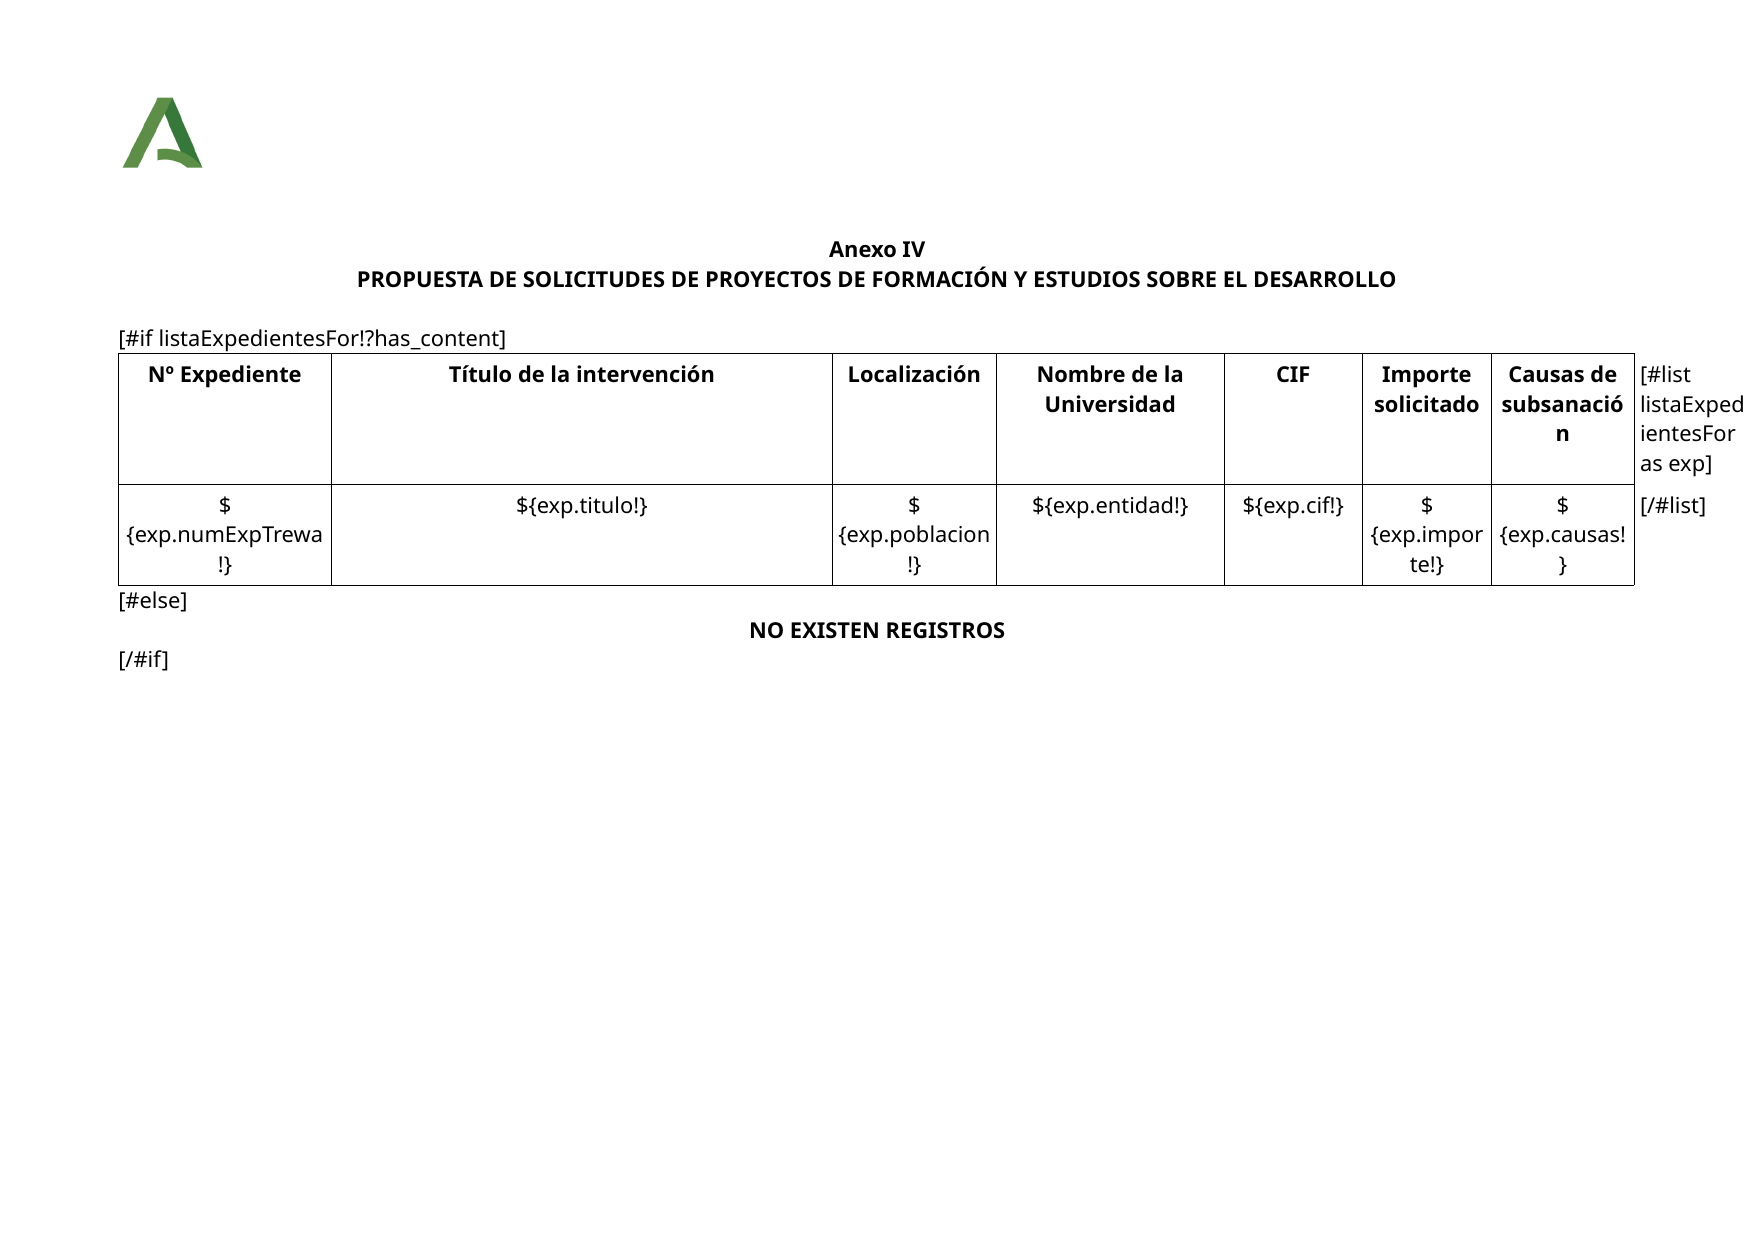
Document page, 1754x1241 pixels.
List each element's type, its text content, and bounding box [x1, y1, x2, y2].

table_header Importe solicitado [1363, 354, 1491, 484]
table_cell ${exp.numExpTrewa!} [119, 485, 331, 585]
text NO EXISTEN REGISTROS [118, 614, 1636, 644]
table_header Título de la intervención [332, 354, 832, 484]
text Anexo IV [118, 234, 1636, 264]
table_header Localización [833, 354, 996, 484]
picture [118, 93, 207, 172]
table_header Nº Expediente [119, 354, 331, 484]
table_cell ${exp.titulo!} [332, 485, 832, 585]
table_header CIF [1225, 354, 1362, 484]
text [/#if] [118, 644, 1636, 674]
text PROPUESTA DE SOLICITUDES DE PROYECTOS DE FORMACIÓN Y ESTUDIOS SOBRE EL DESARROLLO [118, 264, 1636, 293]
text [#if listaExpedientesFor!?has_content] [118, 323, 1636, 353]
table_cell ${exp.poblacion!} [833, 485, 996, 585]
text [#else] [118, 585, 1636, 614]
table_cell ${exp.entidad!} [997, 485, 1224, 585]
table_header [#list listaExpedientesFor as exp] [1635, 353, 1754, 484]
table_cell ${exp.importe!} [1363, 485, 1491, 585]
table_header Causas de subsanación [1492, 354, 1634, 484]
table_cell [/#list] [1635, 484, 1754, 585]
table_cell ${exp.cif!} [1225, 485, 1362, 585]
table_cell ${exp.causas!} [1492, 485, 1634, 585]
table_header Nombre de la Universidad [997, 354, 1224, 484]
